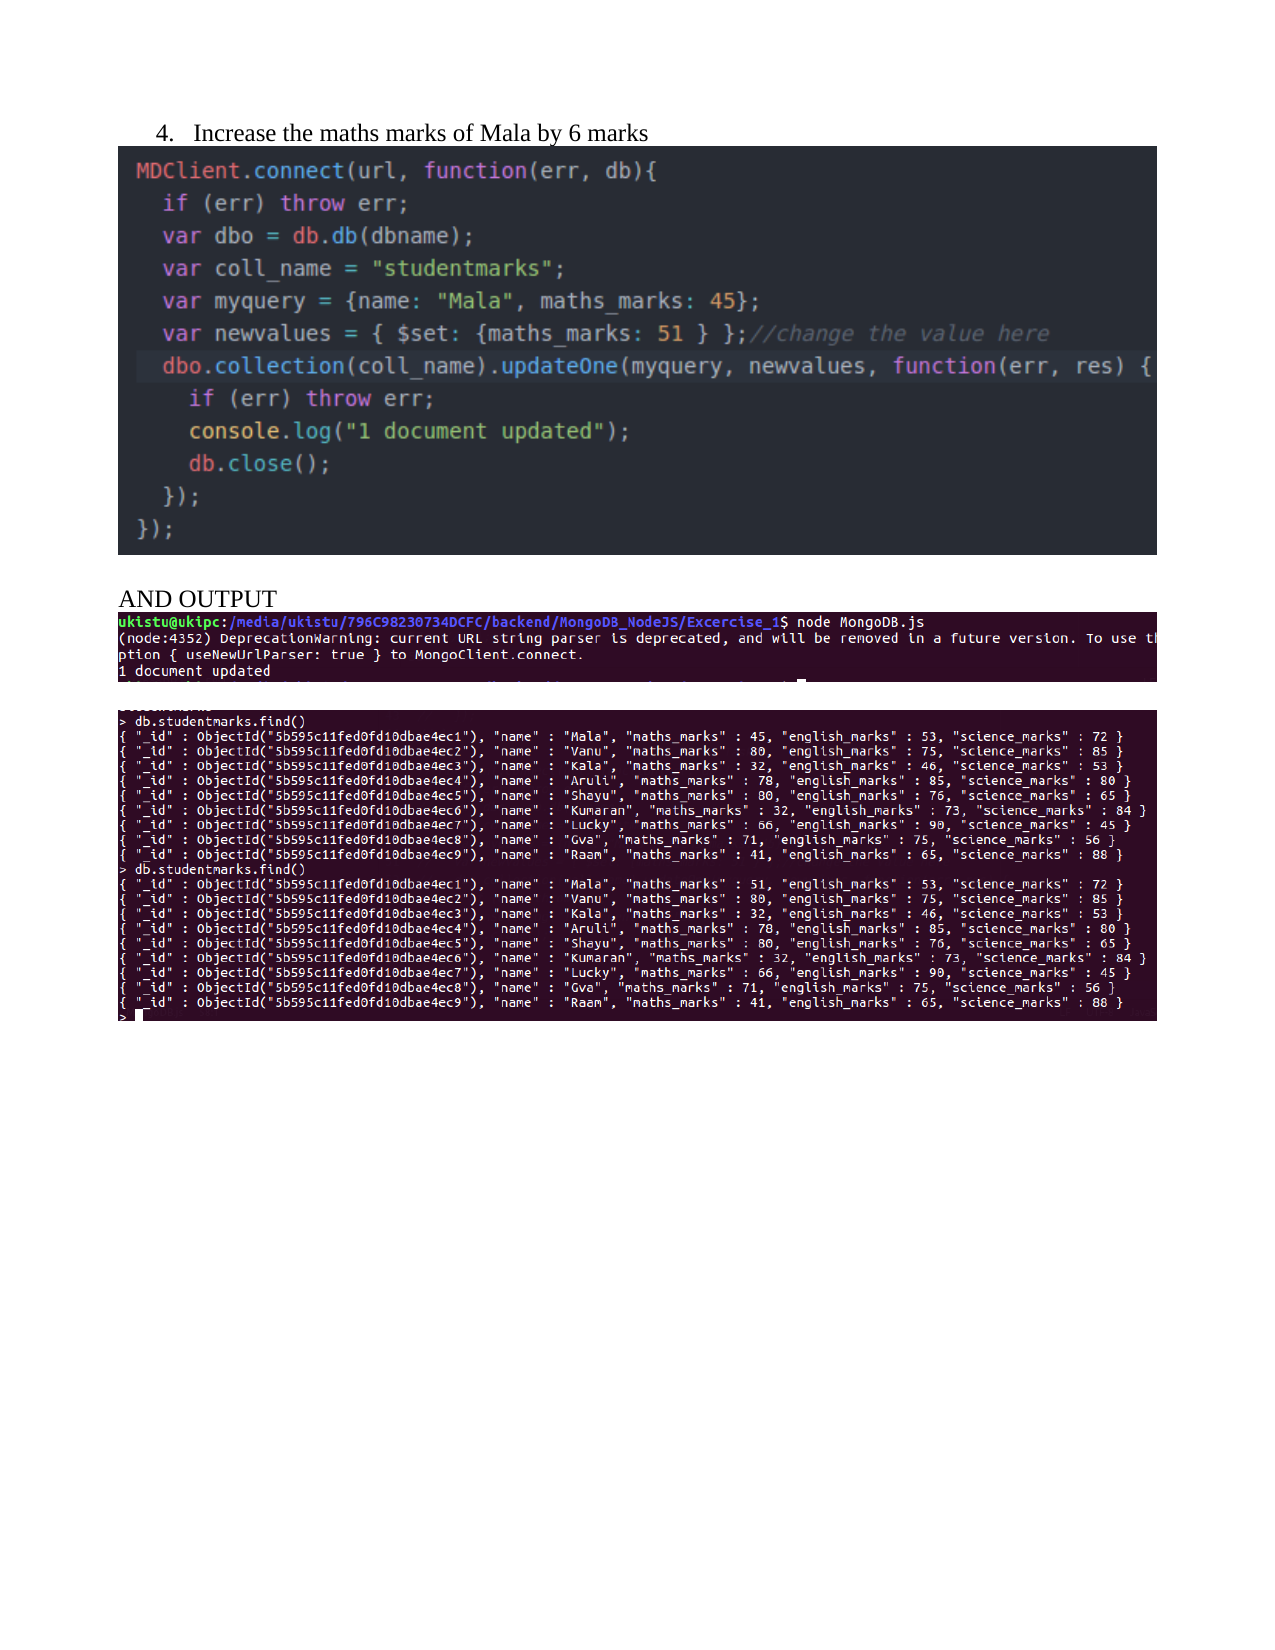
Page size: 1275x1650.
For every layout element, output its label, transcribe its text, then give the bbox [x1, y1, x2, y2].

text AND OUTPUT [118, 584, 1157, 612]
list Increase the maths marks of Mala by 6 marks [156, 118, 1157, 146]
picture [118, 146, 1157, 555]
picture [118, 612, 1157, 682]
picture [118, 710, 1157, 1021]
